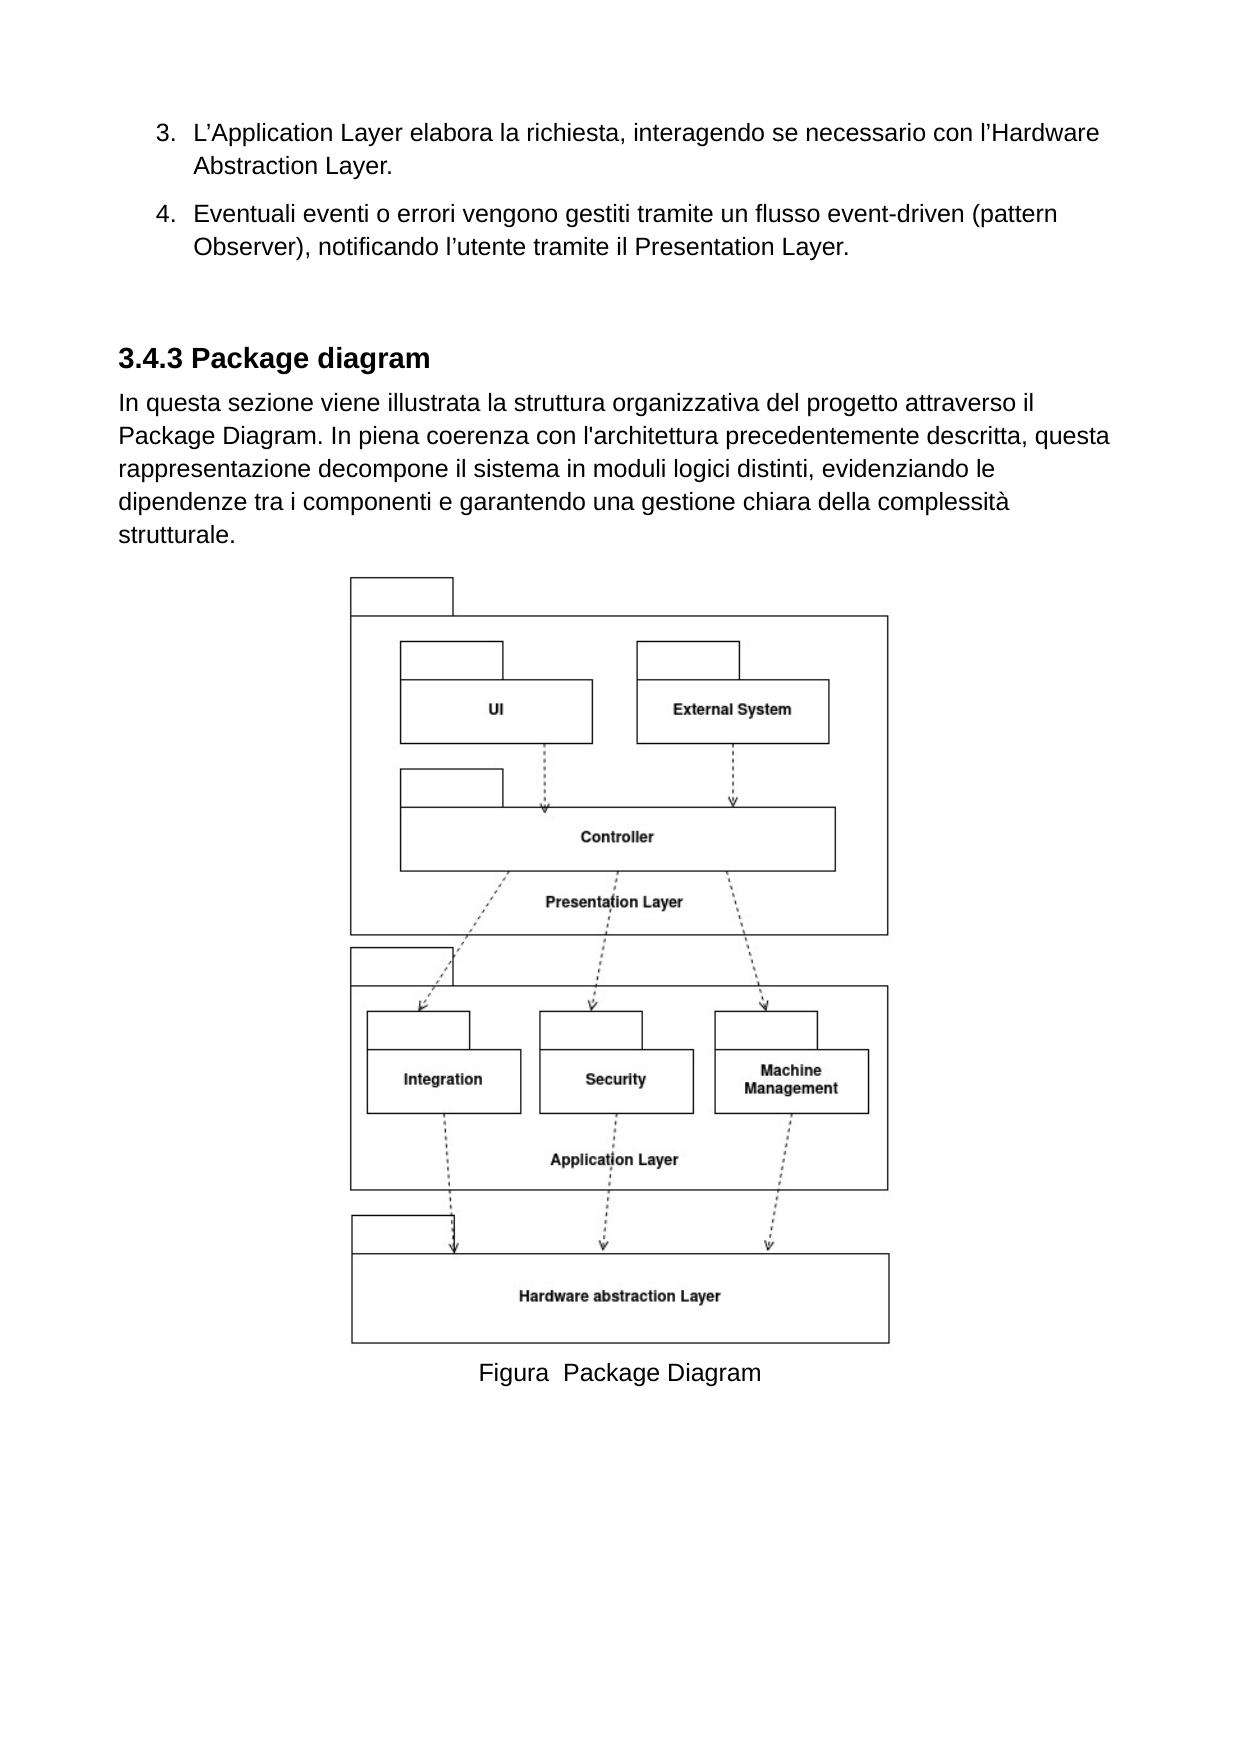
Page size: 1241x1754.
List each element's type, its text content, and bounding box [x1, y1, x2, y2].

text In questa sezione viene illustrata la struttura organizzativa del progetto attraverso il Package Diagram. In piena coerenza con l'architettura precedentemente descritta, questa rappresentazione decompone il sistema in moduli logici distinti, evidenziando le dipendenze tra i componenti e garantendo una gestione chiara della complessità strutturale. [118, 388, 1122, 548]
text Figura Package Diagram [118, 567, 1122, 1387]
list Eventuali eventi o errori vengono gestiti tramite un flusso event-driven (pattern Observer), notificando l’utente tramite il Presentation Layer. [156, 199, 1122, 261]
list L’Application Layer elabora la richiesta, interagendo se necessario con l’Hardware Abstraction Layer. [156, 118, 1122, 180]
subtitle 3.4.3 Package diagram [118, 342, 1122, 375]
picture [341, 567, 900, 1354]
